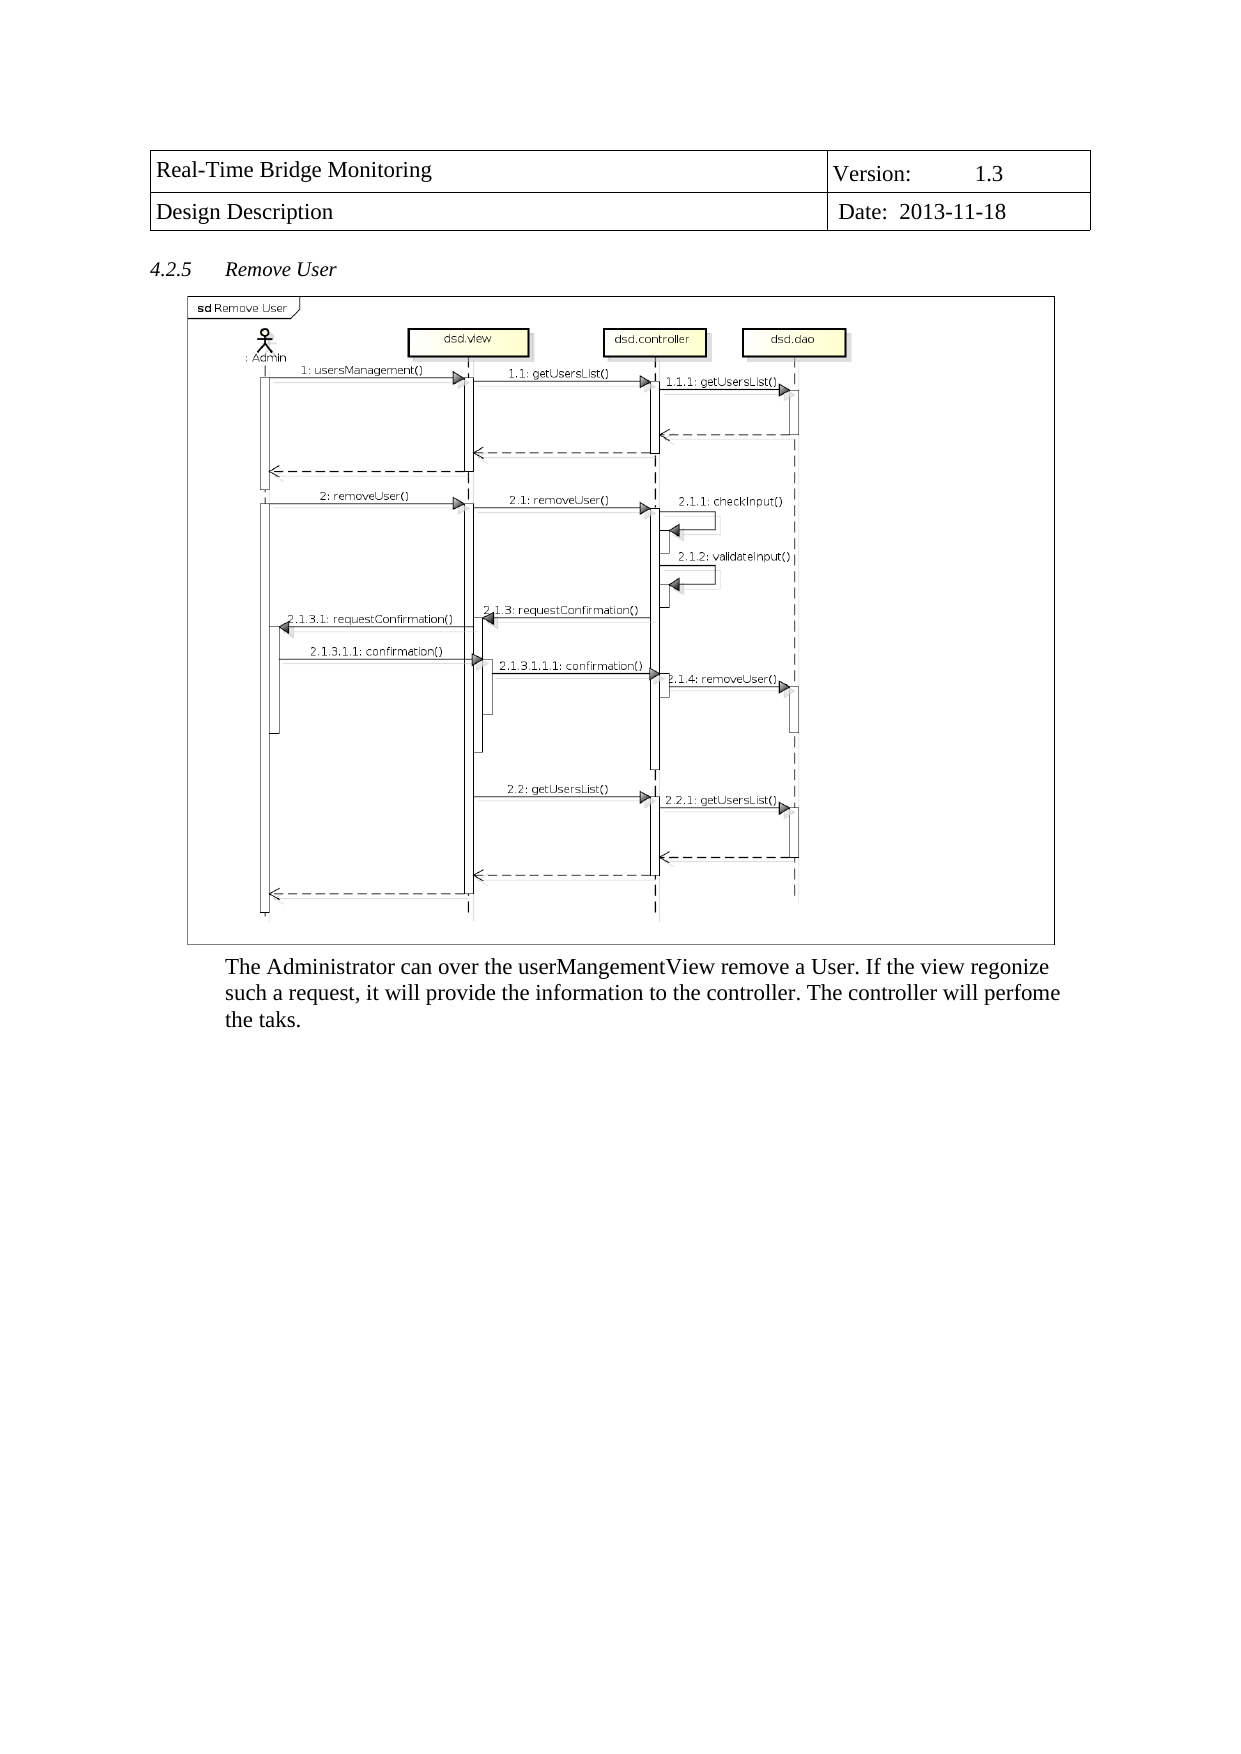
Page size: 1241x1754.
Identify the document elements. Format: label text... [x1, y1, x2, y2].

picture [178, 287, 1063, 953]
subtitle Remove User [150, 256, 1090, 281]
text The Administrator can over the userMangementView remove a User. If the view regonize such a request, it will provide the information to the controller. The controller will perfome the taks. [225, 288, 1090, 1032]
